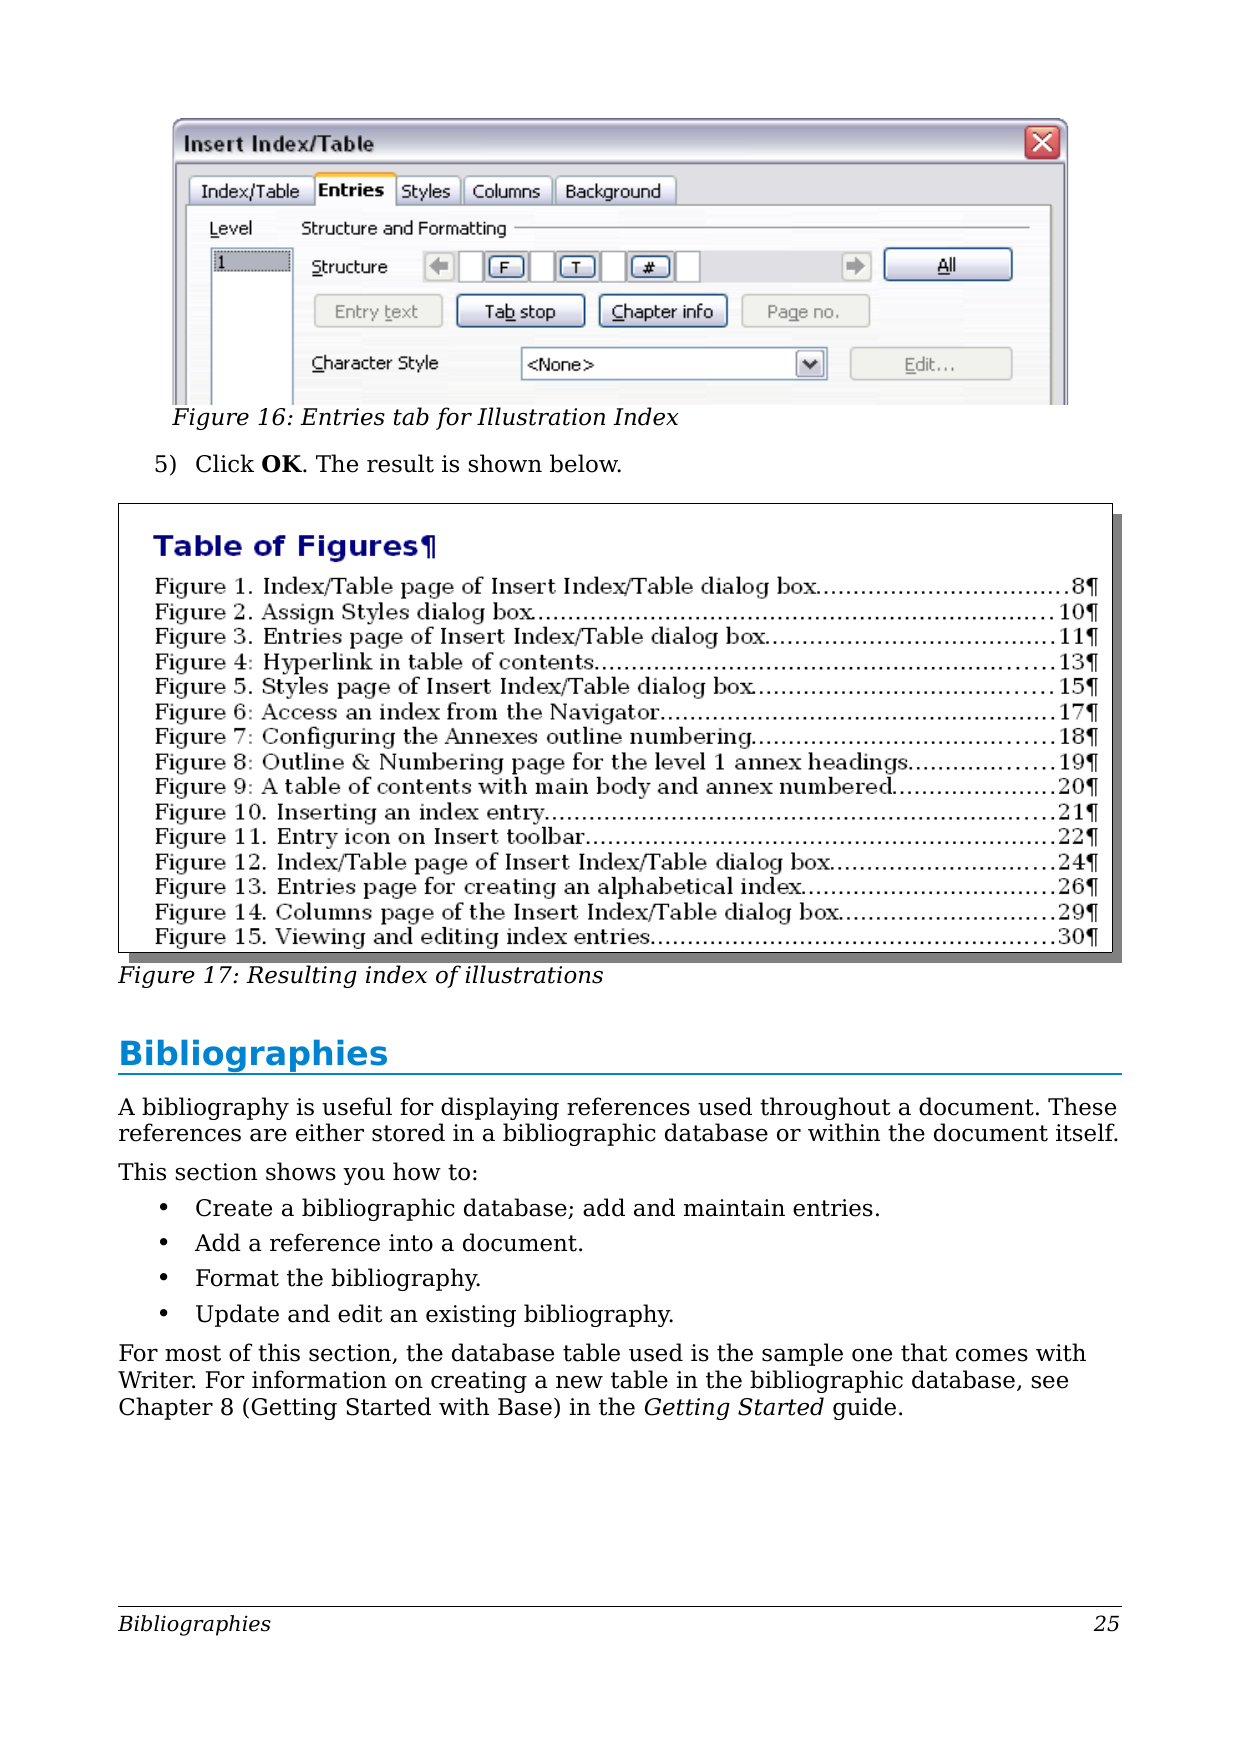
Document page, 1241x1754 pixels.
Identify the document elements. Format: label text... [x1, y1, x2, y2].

list Add a reference into a document. [156, 1228, 1122, 1257]
subtitle Bibliographies [118, 1034, 1122, 1073]
list Create a bibliographic database; add and maintain entries. [156, 1193, 1122, 1222]
picture [172, 118, 1069, 405]
text Figure 17: Resulting index of illustrations [118, 953, 1122, 989]
list Click OK. The result is shown below. [177, 451, 1122, 478]
text For most of this section, the database table used is the sample one that comes with Writer. For information on creating a new table in the bibliographic database, see Chapter 8 (Getting Started with Base) in the Getting Started guide. [118, 1341, 1122, 1421]
text Figure 16: Entries tab for Illustration Index [172, 405, 1068, 431]
list Update and edit an existing bibliography. [156, 1299, 1122, 1328]
list Format the bibliography. [156, 1263, 1122, 1293]
text [119, 504, 1112, 952]
list This section shows you how to: [118, 1159, 1122, 1186]
text A bibliography is useful for displaying references used throughout a document. These references are either stored in a bibliographic database or within the document itself. [118, 1094, 1122, 1147]
picture [121, 506, 1109, 949]
